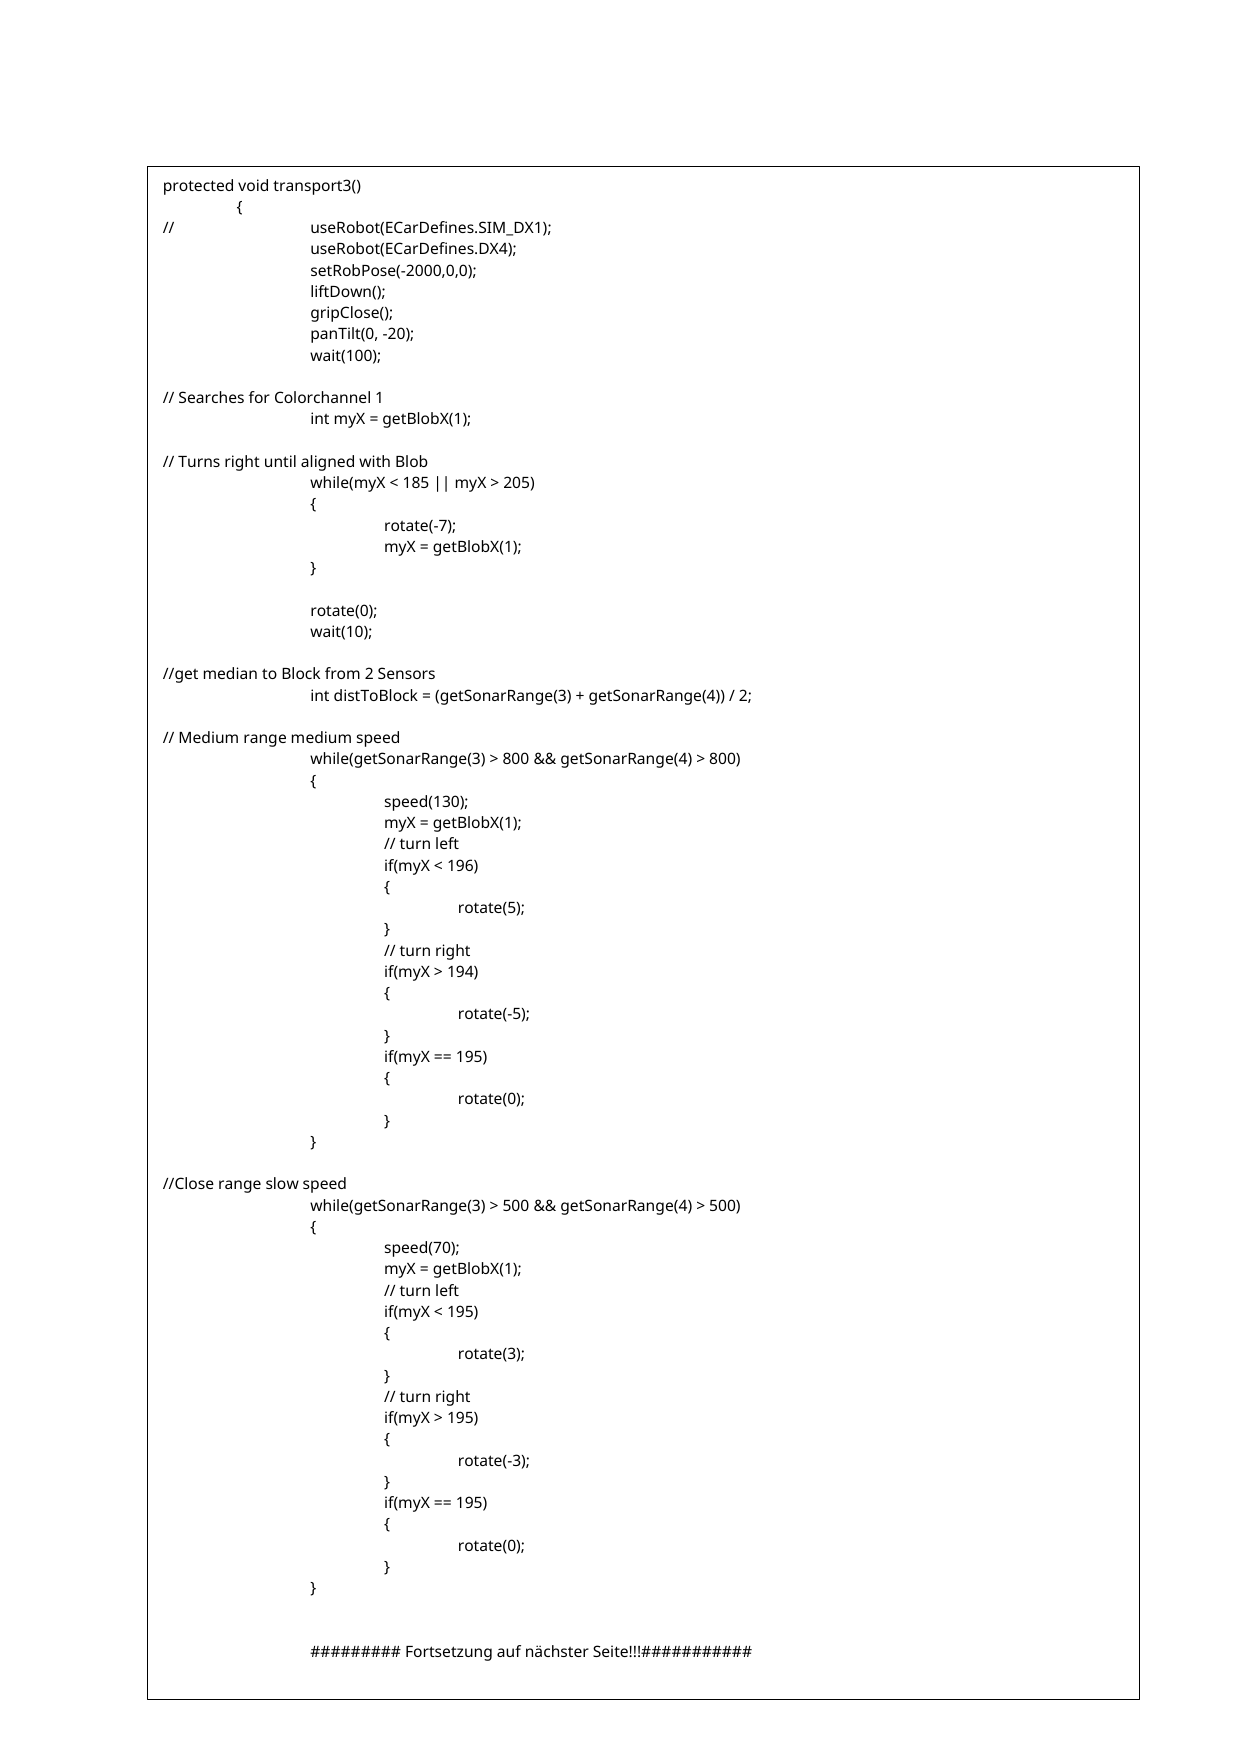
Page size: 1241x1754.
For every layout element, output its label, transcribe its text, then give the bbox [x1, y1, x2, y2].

text if(myX == 195) [163, 1046, 1125, 1067]
text { [163, 196, 1125, 217]
text panTilt(0, -20); [163, 323, 1125, 344]
text } [163, 1556, 1125, 1577]
text //Close range slow speed [163, 1173, 1125, 1194]
text wait(10); [163, 621, 1125, 642]
text { [163, 769, 1125, 791]
text if(myX > 194) [163, 961, 1125, 982]
text { [163, 1067, 1125, 1088]
text { [163, 493, 1125, 514]
text { [163, 982, 1125, 1003]
text // turn left [163, 833, 1125, 854]
text } [163, 918, 1125, 939]
text int myX = getBlobX(1); [163, 408, 1125, 429]
text // useRobot(ECarDefines.SIM_DX1); [163, 217, 1125, 238]
text speed(70); [163, 1237, 1125, 1258]
text rotate(0); [163, 1534, 1125, 1556]
text wait(100); [163, 344, 1125, 366]
text { [163, 1513, 1125, 1534]
text speed(130); [163, 791, 1125, 812]
text while(getSonarRange(3) > 800 && getSonarRange(4) > 800) [163, 748, 1125, 769]
text } [163, 1364, 1125, 1386]
text myX = getBlobX(1); [163, 812, 1125, 833]
text protected void transport3() [163, 174, 1125, 196]
text if(myX > 195) [163, 1407, 1125, 1428]
text myX = getBlobX(1); [163, 536, 1125, 557]
text rotate(3); [163, 1343, 1125, 1364]
text } [163, 1471, 1125, 1492]
text } [163, 557, 1125, 578]
text rotate(0); [163, 599, 1125, 621]
text ######### Fortsetzung auf nächster Seite!!!########### [163, 1641, 1125, 1662]
text if(myX < 196) [163, 854, 1125, 876]
text liftDown(); [163, 281, 1125, 302]
text rotate(-3); [163, 1449, 1125, 1471]
text if(myX < 195) [163, 1301, 1125, 1322]
text rotate(-7); [163, 514, 1125, 536]
text while(myX < 185 || myX > 205) [163, 472, 1125, 493]
text if(myX == 195) [163, 1492, 1125, 1513]
text // turn left [163, 1279, 1125, 1301]
text // turn right [163, 939, 1125, 961]
text // Searches for Colorchannel 1 [163, 387, 1125, 408]
text // turn right [163, 1386, 1125, 1407]
text // Turns right until aligned with Blob [163, 451, 1125, 472]
text gripClose(); [163, 302, 1125, 323]
text //get median to Block from 2 Sensors [163, 663, 1125, 684]
text // Medium range medium speed [163, 727, 1125, 748]
text } [163, 1577, 1125, 1598]
text } [163, 1109, 1125, 1131]
text setRobPose(-2000,0,0); [163, 259, 1125, 281]
text while(getSonarRange(3) > 500 && getSonarRange(4) > 500) [163, 1194, 1125, 1216]
text rotate(5); [163, 897, 1125, 918]
text rotate(0); [163, 1088, 1125, 1109]
text rotate(-5); [163, 1003, 1125, 1024]
text { [163, 876, 1125, 897]
text } [163, 1024, 1125, 1046]
text useRobot(ECarDefines.DX4); [163, 238, 1125, 259]
text { [163, 1216, 1125, 1237]
text int distToBlock = (getSonarRange(3) + getSonarRange(4)) / 2; [163, 684, 1125, 706]
text { [163, 1428, 1125, 1449]
text myX = getBlobX(1); [163, 1258, 1125, 1279]
text } [163, 1131, 1125, 1152]
text { [163, 1322, 1125, 1343]
